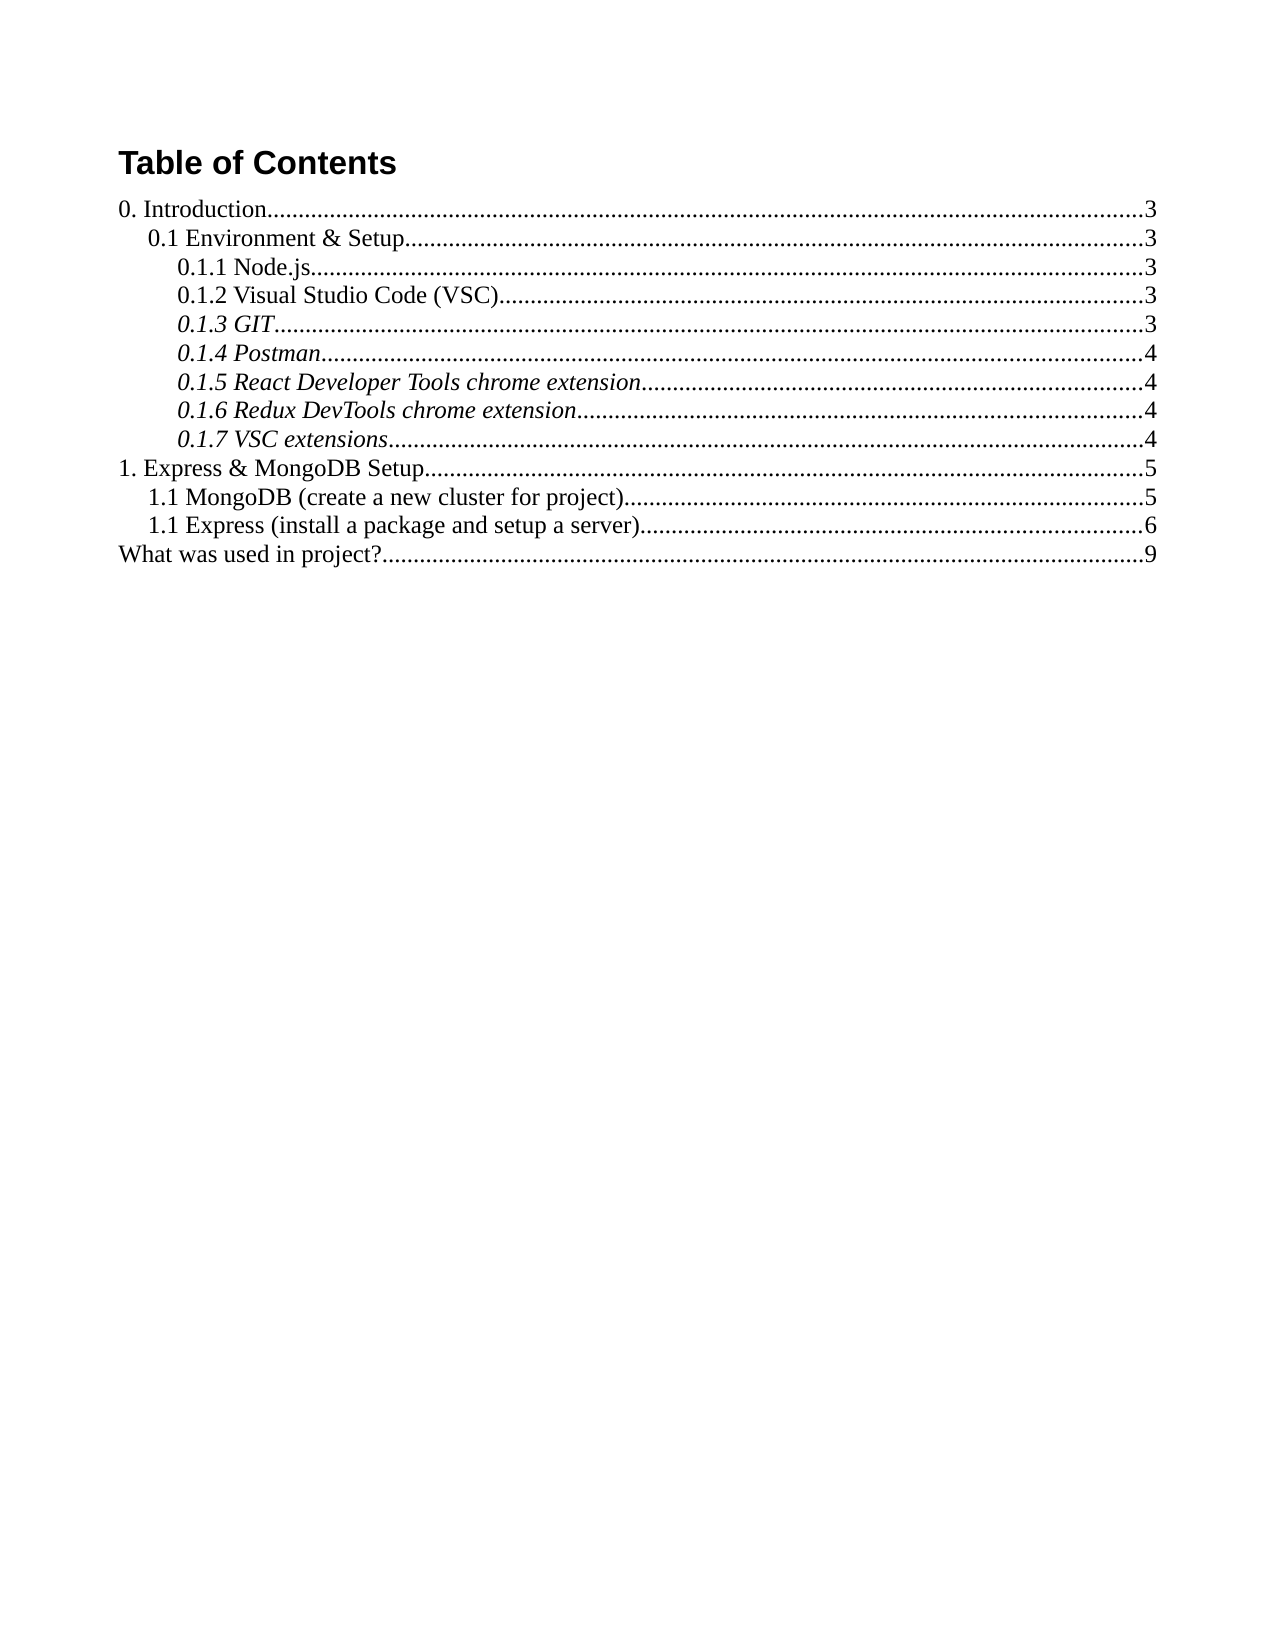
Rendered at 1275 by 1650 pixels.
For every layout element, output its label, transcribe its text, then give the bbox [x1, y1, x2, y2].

text 0. Introduction 3 [118, 194, 1157, 223]
text 0.1.3 GIT 3 [177, 309, 1157, 338]
text 0.1.1 Node.js 3 [177, 252, 1157, 280]
text 0.1.6 Redux DevTools chrome extension 4 [177, 395, 1157, 424]
subtitle Table of Contents [118, 143, 1157, 182]
text 1.1 Express (install a package and setup a server) 6 [148, 510, 1157, 539]
text 0.1.7 VSC extensions 4 [177, 424, 1157, 453]
text What was used in project? 9 [118, 539, 1157, 568]
text 0.1.4 Postman 4 [177, 338, 1157, 367]
text 0.1.5 React Developer Tools chrome extension 4 [177, 367, 1157, 395]
text 0.1 Environment & Setup 3 [148, 223, 1157, 252]
text 0.1.2 Visual Studio Code (VSC) 3 [177, 280, 1157, 309]
text 1. Express & MongoDB Setup 5 [118, 453, 1157, 482]
text 1.1 MongoDB (create a new cluster for project) 5 [148, 482, 1157, 510]
